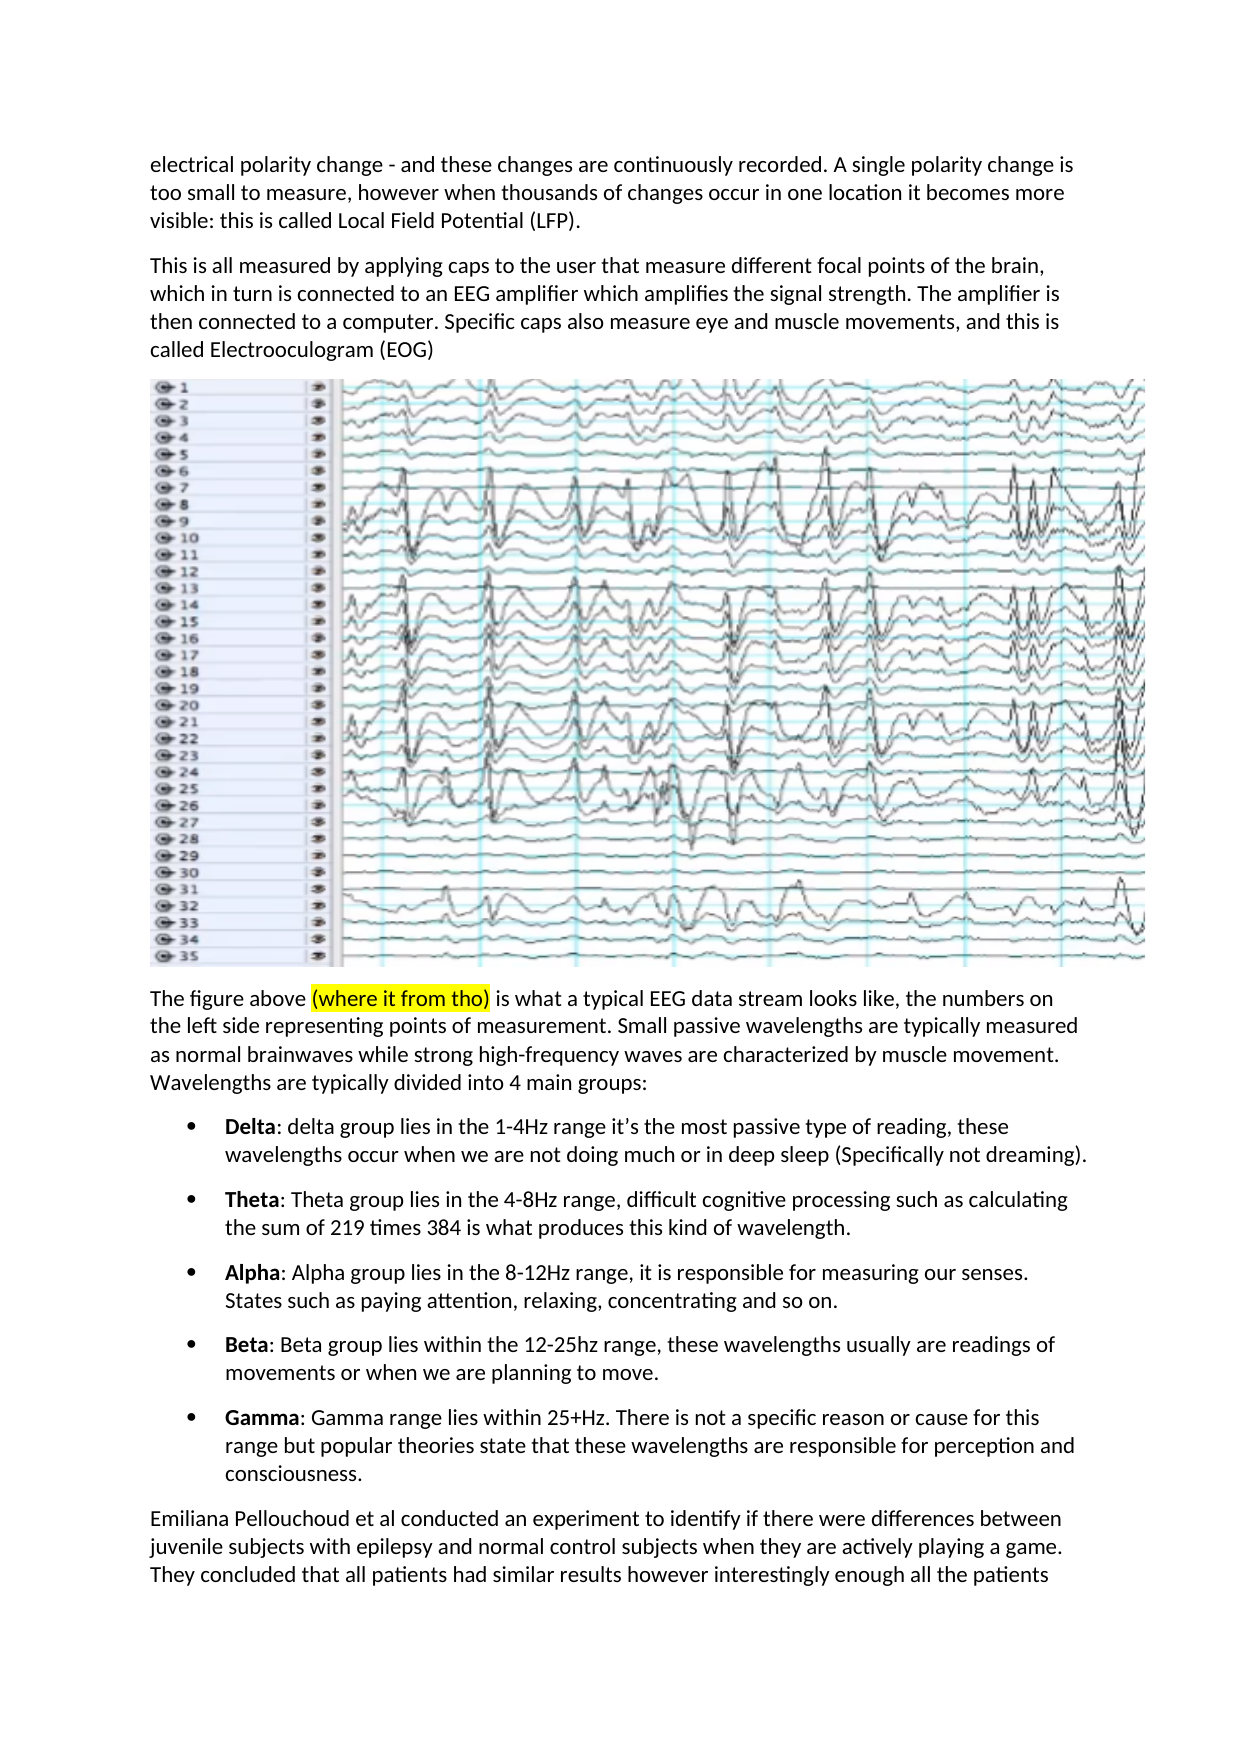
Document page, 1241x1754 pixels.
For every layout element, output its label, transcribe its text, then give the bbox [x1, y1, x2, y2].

list Gamma: Gamma range lies within 25+Hz. There is not a specific reason or cause for this range but popular theories state that these wavelengths are responsible for perception and consciousness. [187, 1403, 1090, 1487]
list Theta: Theta group lies in the 4-8Hz range, difficult cognitive processing such as calculating the sum of 219 times 384 is what produces this kind of wavelength. [187, 1185, 1090, 1241]
list Beta: Beta group lies within the 12-25hz range, these wavelengths usually are readings of movements or when we are planning to move. [187, 1331, 1090, 1387]
list Delta: delta group lies in the 1-4Hz range it’s the most passive type of reading, these wavelengths occur when we are not doing much or in deep sleep (Specifically not dreaming). [187, 1112, 1090, 1168]
text Emiliana Pellouchoud et al conducted an experiment to identify if there were differences between juvenile subjects with epilepsy and normal control subjects when they are actively playing a game. They concluded that all patients had similar results however interestingly enough all the patients [150, 1504, 1090, 1588]
text electrical polarity change - and these changes are continuously recorded. A single polarity change is too small to measure, however when thousands of changes occur in one location it becomes more visible: this is called Local Field Potential (LFP). [150, 150, 1090, 234]
list Alpha: Alpha group lies in the 8-12Hz range, it is responsible for measuring our senses. States such as paying attention, relaxing, concentrating and so on. [187, 1258, 1090, 1314]
text The figure above (where it from tho) is what a typical EEG data stream looks like, the numbers on the left side representing points of measurement. Small passive wavelengths are typically measured as normal brainwaves while strong high-frequency waves are characterized by muscle movement. Wavelengths are typically divided into 4 main groups: [150, 984, 1090, 1096]
text This is all measured by applying caps to the user that measure different focal points of the brain, which in turn is connected to an EEG amplifier which amplifies the signal strength. The amplifier is then connected to a computer. Specific caps also measure eye and muscle movements, and this is called Electrooculogram (EOG) [150, 251, 1090, 363]
